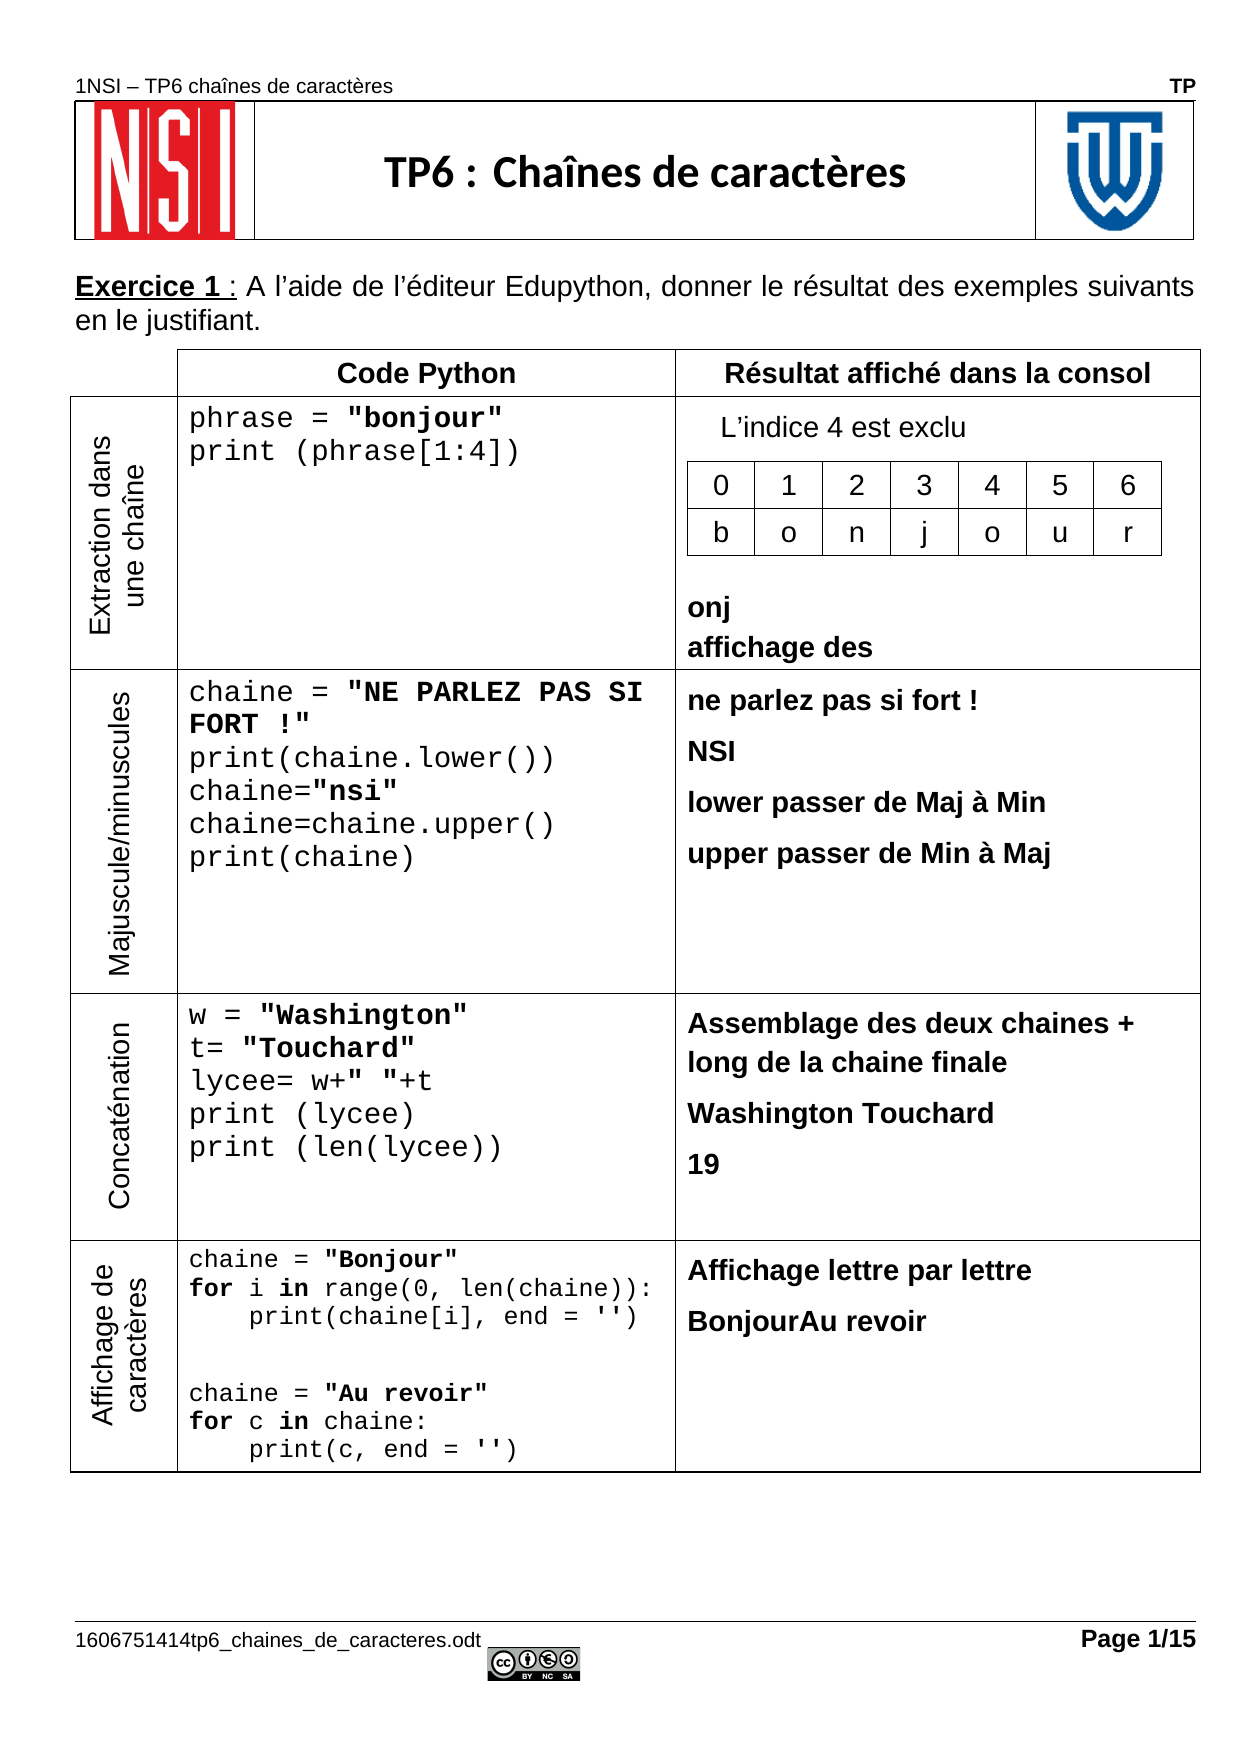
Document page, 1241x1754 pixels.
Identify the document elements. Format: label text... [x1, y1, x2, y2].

table_cell Affichage lettre par lettre BonjourAu revoir [676, 1241, 1200, 1471]
table_cell L’indice 4 est exclu onj affichage des [676, 397, 1200, 669]
table_header 3 [891, 462, 958, 508]
table_cell w = "Washington" t= "Touchard" lycee= w+" "+t print (lycee) print (len(lycee)) [178, 994, 675, 1239]
table_cell n [823, 509, 890, 555]
table_cell Majuscule/minuscules [71, 670, 177, 992]
table_cell r [1094, 509, 1161, 555]
table_header TP6 : Chaînes de caractères [255, 102, 1035, 239]
table_header 5 [1027, 462, 1093, 508]
picture [487, 1647, 581, 1681]
table_cell Affichage de caractères [71, 1241, 177, 1471]
table_header 0 [688, 462, 754, 508]
table_cell b [688, 509, 754, 555]
table_cell j [891, 509, 958, 555]
table_cell Concaténation [71, 994, 177, 1239]
table_header 2 [823, 462, 890, 508]
table_cell u [1027, 509, 1093, 555]
table_header Résultat affiché dans la consol [676, 350, 1200, 396]
table_cell ne parlez pas si fort ! NSI lower passer de Maj à Min upper passer de Min à Maj [676, 670, 1200, 992]
table_cell o [959, 509, 1026, 555]
table_cell Assemblage des deux chaines + long de la chaine finale Washington Touchard 19 [676, 994, 1200, 1239]
text Exercice 1 : A l’aide de l’éditeur Edupython, donner le résultat des exemples suivants en le justifiant. [75, 269, 1196, 336]
table_cell o [755, 509, 822, 555]
table_cell Extraction dans une chaîne [71, 397, 177, 669]
table_header [71, 349, 177, 396]
table_cell phrase = "bonjour" print (phrase[1:4]) [178, 397, 675, 669]
table_header 6 [1094, 462, 1161, 508]
table_cell chaine = "NE PARLEZ PAS SI FORT !" print(chaine.lower()) chaine="nsi" chaine=chaine.upper() print(chaine) [178, 670, 675, 992]
table_header Code Python [178, 350, 675, 396]
table_header [1036, 102, 1193, 239]
table_header [235, 102, 254, 239]
table_cell chaine = "Bonjour" for i in range(0, len(chaine)): print(chaine[i], end = '') chaine = "Au revoir" for c in chaine: print(c, end = '') [178, 1241, 675, 1471]
table_header 1 [755, 462, 822, 508]
table_header [76, 102, 94, 239]
table_header 4 [959, 462, 1026, 508]
